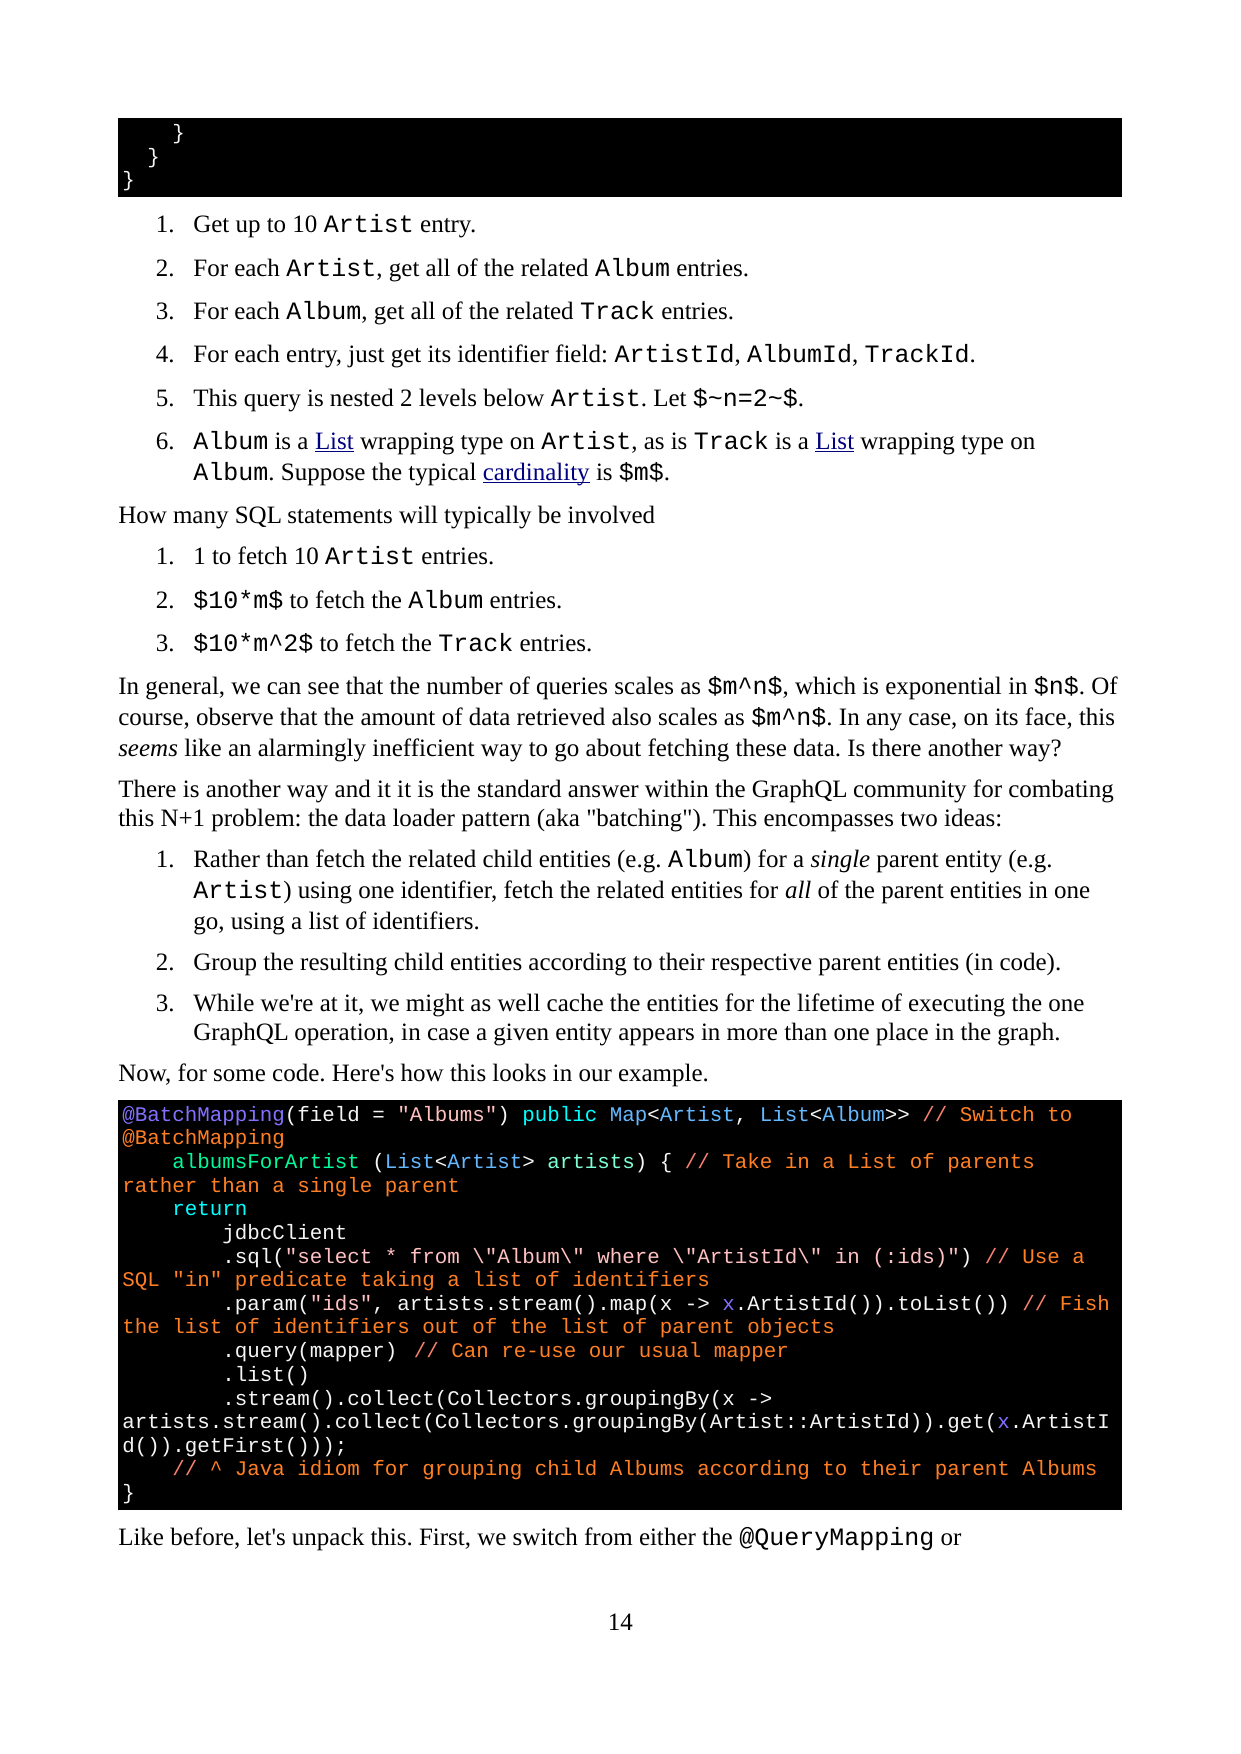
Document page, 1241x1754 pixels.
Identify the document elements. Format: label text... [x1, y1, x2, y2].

text .sql("select * from \"Album\" where \"ArtistId\" in (:ids)") // Use a SQL "in" predicate taking a list of identifiers [119, 1242, 1121, 1289]
text Now, for some code. Here's how this looks in our example. [118, 1058, 1122, 1087]
list $10*m^2$ to fetch the Track entries. [156, 628, 1122, 659]
text .list() [119, 1360, 1121, 1383]
text Like before, let's unpack this. First, we switch from either the @QueryMapping or [118, 1522, 1122, 1553]
list Rather than fetch the related child entities (e.g. Album) for a single parent entity (e.g. Artist) using one identifier, fetch the related entities for all of the parent entities in one go, using a list of identifiers. [156, 844, 1122, 935]
text jdbcClient [119, 1218, 1121, 1242]
text } [119, 119, 1121, 142]
list While we're at it, we might as well cache the entities for the lifetime of executing the one GraphQL operation, in case a given entity appears in more than one place in the graph. [156, 988, 1122, 1046]
text There is another way and it it is the standard answer within the GraphQL community for combating this N+1 problem: the data loader pattern (aka "batching"). This encompasses two ideas: [118, 774, 1122, 832]
text @BatchMapping(field = "Albums") public Map<Artist, List<Album>> // Switch to @BatchMapping [119, 1101, 1121, 1147]
text .stream().collect(Collectors.groupingBy(x -> artists.stream().collect(Collectors.groupingBy(Artist::ArtistId)).get(x.ArtistId()).getFirst())); [119, 1383, 1121, 1454]
text // ^ Java idiom for grouping child Albums according to their parent Albums [119, 1454, 1121, 1478]
text In general, we can see that the number of queries scales as $m^n$, which is exponential in $n$. Of course, observe that the amount of data retrieved also scales as $m^n$. In any case, on its face, this seems like an alarmingly inefficient way to go about fetching these data. Is there another way? [118, 671, 1122, 762]
list 1 to fetch 10 Artist entries. [156, 541, 1122, 572]
text } [119, 142, 1121, 165]
list $10*m$ to fetch the Album entries. [156, 585, 1122, 616]
list This query is nested 2 levels below Artist. Let $~n=2~$. [156, 383, 1122, 413]
text How many SQL statements will typically be involved [118, 500, 1122, 529]
text albumsForArtist (List<Artist> artists) { // Take in a List of parents rather than a single parent [119, 1147, 1121, 1194]
list For each entry, just get its identifier field: ArtistId, AlbumId, TrackId. [156, 339, 1122, 370]
list For each Artist, get all of the related Album entries. [156, 253, 1122, 283]
list Get up to 10 Artist entry. [156, 209, 1122, 240]
text .query(mapper) // Can re-use our usual mapper [119, 1336, 1121, 1360]
list For each Album, get all of the related Track entries. [156, 296, 1122, 327]
list Group the resulting child entities according to their respective parent entities (in code). [156, 947, 1122, 976]
text } [119, 165, 1121, 196]
text } [119, 1478, 1121, 1509]
text .param("ids", artists.stream().map(x -> x.ArtistId()).toList()) // Fish the list of identifiers out of the list of parent objects [119, 1289, 1121, 1336]
list Album is a List wrapping type on Artist, as is Track is a List wrapping type on Album. Suppose the typical cardinality is $m$. [156, 426, 1122, 488]
text return [119, 1194, 1121, 1218]
